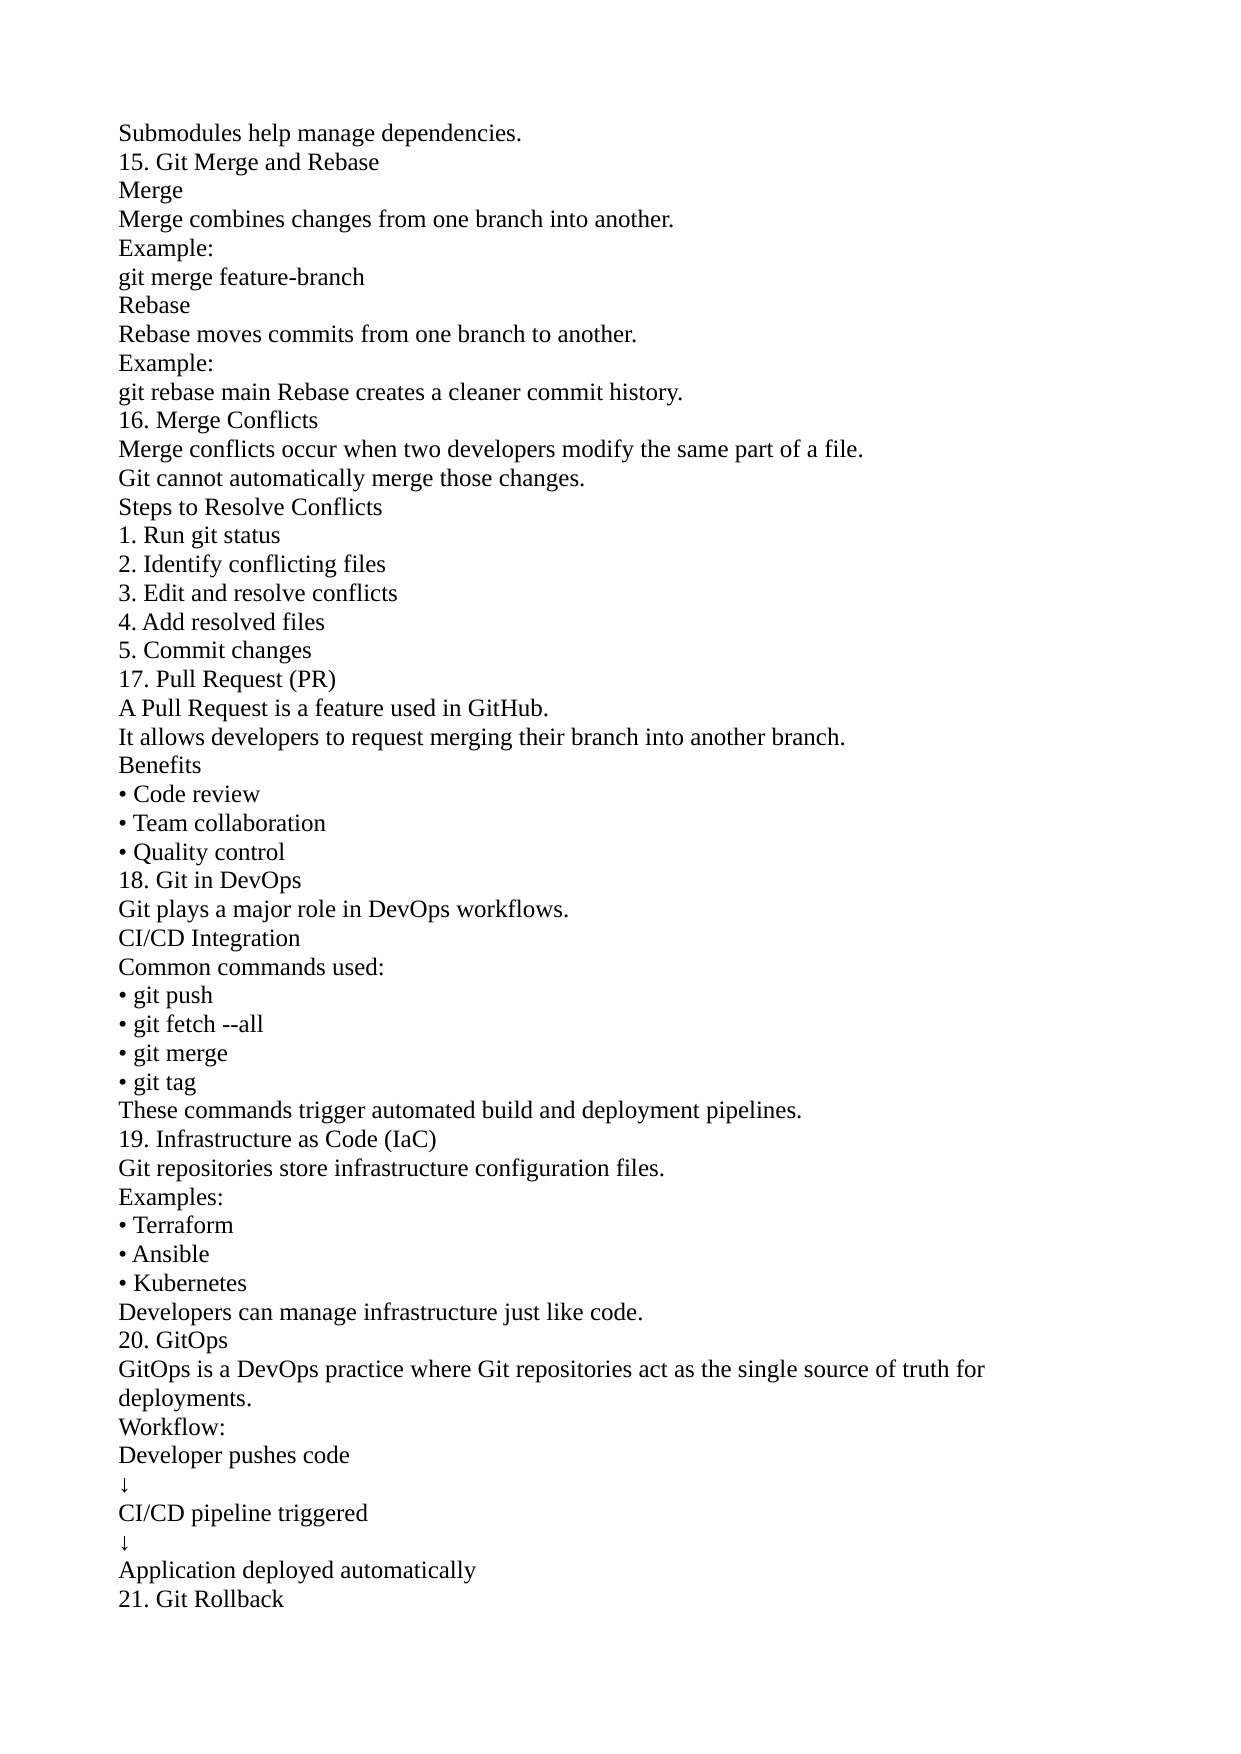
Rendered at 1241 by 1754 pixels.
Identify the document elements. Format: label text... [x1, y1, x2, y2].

text CI/CD pipeline triggered [118, 1498, 1122, 1527]
text Submodules help manage dependencies. [118, 118, 1122, 147]
text Git plays a major role in DevOps workflows. [118, 894, 1122, 923]
text • Ansible [118, 1239, 1122, 1268]
text 2. Identify conflicting files [118, 549, 1122, 578]
text • Team collaboration [118, 808, 1122, 837]
text Developer pushes code [118, 1441, 1122, 1469]
text GitOps is a DevOps practice where Git repositories act as the single source of truth for [118, 1354, 1122, 1383]
text • git fetch --all [118, 1009, 1122, 1038]
text 1. Run git status [118, 521, 1122, 549]
text Merge [118, 176, 1122, 204]
text 18. Git in DevOps [118, 866, 1122, 894]
text Benefits [118, 751, 1122, 779]
text • Terraform [118, 1211, 1122, 1239]
text ↓ [118, 1527, 1122, 1556]
text 17. Pull Request (PR) [118, 664, 1122, 693]
text • git tag [118, 1067, 1122, 1096]
text 4. Add resolved files [118, 607, 1122, 636]
text Merge conflicts occur when two developers modify the same part of a file. [118, 434, 1122, 463]
text ↓ [118, 1469, 1122, 1498]
text • Quality control [118, 837, 1122, 866]
text CI/CD Integration [118, 923, 1122, 952]
text • git push [118, 981, 1122, 1009]
text Rebase moves commits from one branch to another. [118, 319, 1122, 348]
text 21. Git Rollback [118, 1584, 1122, 1613]
text • git merge [118, 1038, 1122, 1067]
text 5. Commit changes [118, 636, 1122, 664]
text Example: [118, 233, 1122, 262]
text 16. Merge Conflicts [118, 406, 1122, 434]
text • Kubernetes [118, 1268, 1122, 1297]
text Steps to Resolve Conflicts [118, 492, 1122, 521]
text 15. Git Merge and Rebase [118, 147, 1122, 176]
text Example: [118, 348, 1122, 377]
text It allows developers to request merging their branch into another branch. [118, 722, 1122, 751]
text Git repositories store infrastructure configuration files. [118, 1153, 1122, 1182]
text Workflow: [118, 1412, 1122, 1441]
text git merge feature-branch [118, 262, 1122, 291]
text git rebase main Rebase creates a cleaner commit history. [118, 377, 1122, 406]
text 19. Infrastructure as Code (IaC) [118, 1124, 1122, 1153]
text These commands trigger automated build and deployment pipelines. [118, 1096, 1122, 1124]
text Developers can manage infrastructure just like code. [118, 1297, 1122, 1326]
text 3. Edit and resolve conflicts [118, 578, 1122, 607]
text Git cannot automatically merge those changes. [118, 463, 1122, 492]
text Common commands used: [118, 952, 1122, 981]
text • Code review [118, 779, 1122, 808]
text deployments. [118, 1383, 1122, 1412]
text Application deployed automatically [118, 1556, 1122, 1584]
text Merge combines changes from one branch into another. [118, 204, 1122, 233]
text Rebase [118, 291, 1122, 319]
text A Pull Request is a feature used in GitHub. [118, 693, 1122, 722]
text 20. GitOps [118, 1326, 1122, 1354]
text Examples: [118, 1182, 1122, 1211]
